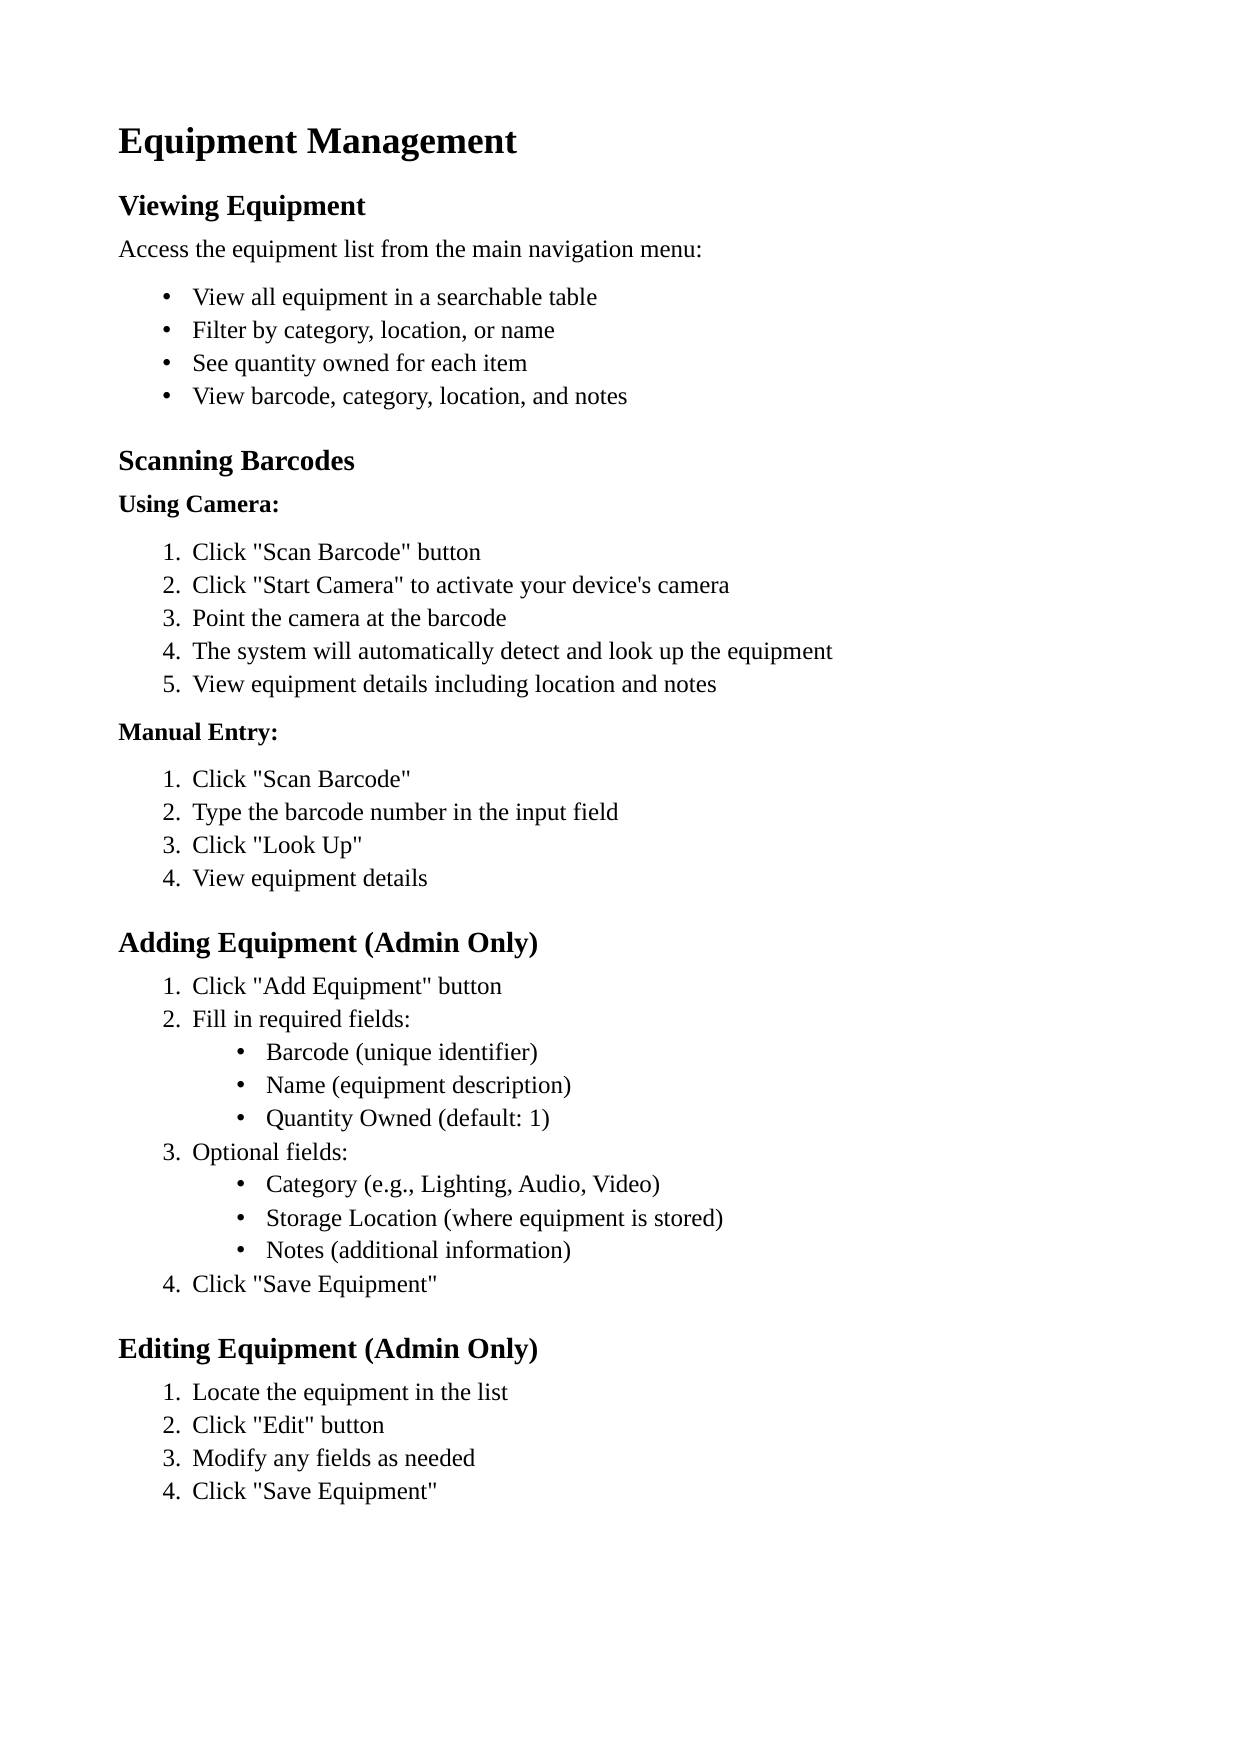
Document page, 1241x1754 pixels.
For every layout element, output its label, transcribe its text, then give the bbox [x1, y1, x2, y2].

list Point the camera at the barcode [162, 603, 1122, 632]
list Click "Add Equipment" button [162, 971, 1122, 1000]
list The system will automatically detect and look up the equipment [162, 636, 1122, 665]
list Storage Location (where equipment is stored) [236, 1203, 1122, 1231]
list Click "Scan Barcode" [162, 764, 1122, 793]
text Manual Entry: [118, 717, 1122, 745]
subtitle Editing Equipment (Admin Only) [118, 1331, 1122, 1364]
list Fill in required fields: [162, 1004, 1122, 1033]
list View all equipment in a searchable table [162, 282, 1122, 311]
subtitle Viewing Equipment [118, 188, 1122, 222]
list Type the barcode number in the input field [162, 797, 1122, 826]
list Click "Save Equipment" [162, 1476, 1122, 1505]
list Locate the equipment in the list [162, 1377, 1122, 1406]
subtitle Adding Equipment (Admin Only) [118, 925, 1122, 959]
list Optional fields: [162, 1137, 1122, 1165]
list See quantity owned for each item [162, 348, 1122, 377]
list Filter by category, location, or name [162, 315, 1122, 344]
subtitle Scanning Barcodes [118, 443, 1122, 477]
list Quantity Owned (default: 1) [236, 1103, 1122, 1132]
subtitle Equipment Management [118, 118, 1122, 161]
list Click "Look Up" [162, 830, 1122, 859]
list Click "Scan Barcode" button [162, 537, 1122, 566]
list Click "Edit" button [162, 1410, 1122, 1439]
list View equipment details [162, 863, 1122, 892]
list Click "Start Camera" to activate your device's camera [162, 570, 1122, 599]
list View barcode, category, location, and notes [162, 381, 1122, 410]
list View equipment details including location and notes [162, 669, 1122, 698]
list Name (equipment description) [236, 1071, 1122, 1099]
text Using Camera: [118, 489, 1122, 518]
list Notes (additional information) [236, 1236, 1122, 1264]
list Click "Save Equipment" [162, 1269, 1122, 1297]
list Category (e.g., Lighting, Audio, Video) [236, 1169, 1122, 1198]
list Barcode (unique identifier) [236, 1037, 1122, 1066]
text Access the equipment list from the main navigation menu: [118, 234, 1122, 263]
list Modify any fields as needed [162, 1443, 1122, 1472]
